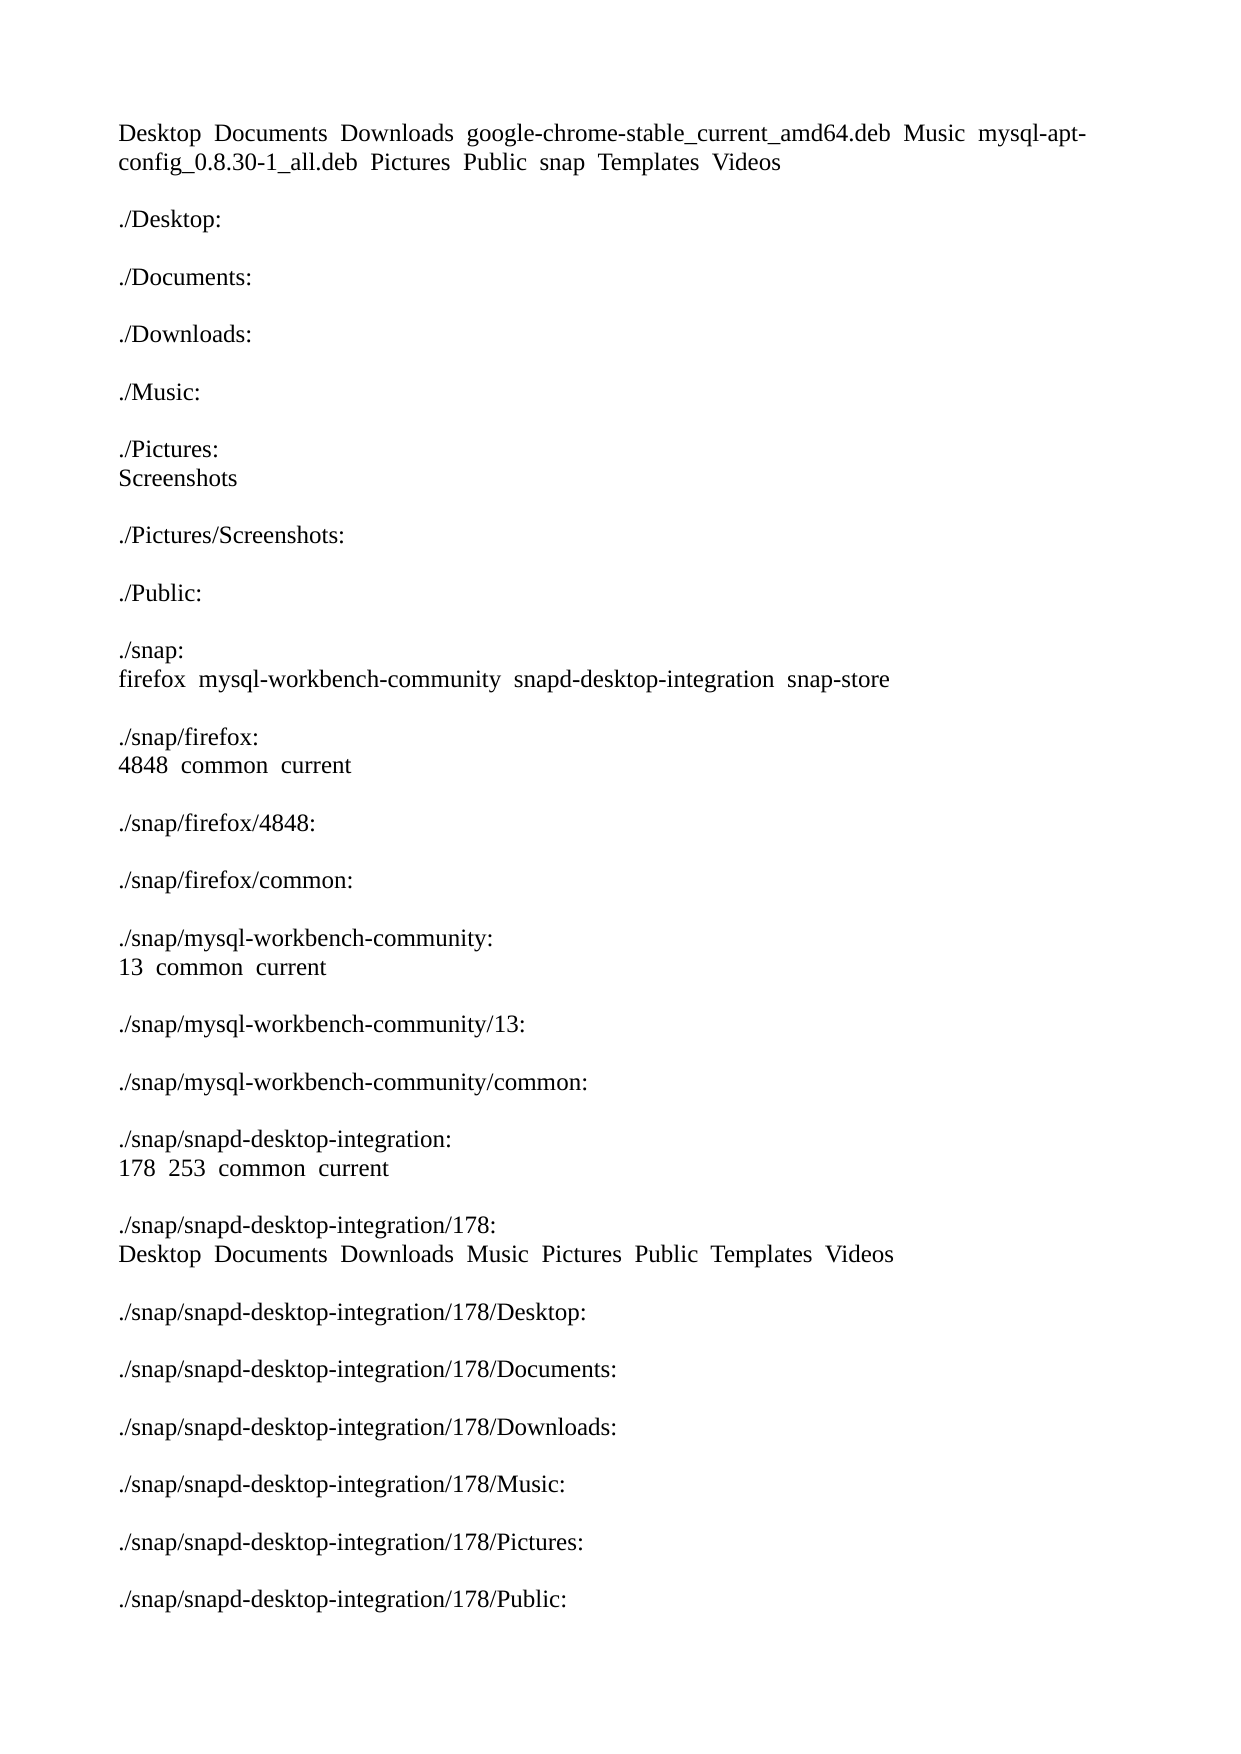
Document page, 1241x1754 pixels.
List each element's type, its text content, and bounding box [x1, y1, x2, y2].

text ./snap/snapd-desktop-integration/178: [118, 1211, 1122, 1239]
text ./snap/snapd-desktop-integration/178/Music: [118, 1469, 1122, 1498]
text ./snap/firefox/4848: [118, 808, 1122, 837]
text ./snap/snapd-desktop-integration/178/Downloads: [118, 1412, 1122, 1441]
text ./snap/mysql-workbench-community: [118, 923, 1122, 952]
text ./Downloads: [118, 319, 1122, 348]
text 4848 common current [118, 751, 1122, 779]
text Screenshots [118, 463, 1122, 492]
text ./snap/firefox: [118, 722, 1122, 751]
text ./snap/snapd-desktop-integration/178/Documents: [118, 1354, 1122, 1383]
text firefox mysql-workbench-community snapd-desktop-integration snap-store [118, 664, 1122, 693]
text ./snap/snapd-desktop-integration/178/Pictures: [118, 1527, 1122, 1556]
text 178 253 common current [118, 1153, 1122, 1182]
text ./Pictures: [118, 434, 1122, 463]
text ./Pictures/Screenshots: [118, 521, 1122, 549]
text ./snap/snapd-desktop-integration: [118, 1124, 1122, 1153]
text Desktop Documents Downloads Music Pictures Public Templates Videos [118, 1239, 1122, 1268]
text ./Desktop: [118, 204, 1122, 233]
text ./Documents: [118, 262, 1122, 291]
text ./snap/snapd-desktop-integration/178/Public: [118, 1584, 1122, 1613]
text Desktop Documents Downloads google-chrome-stable_current_amd64.deb Music mysql-apt-config_0.8.30-1_all.deb Pictures Public snap Templates Videos [118, 118, 1122, 176]
text ./snap/mysql-workbench-community/13: [118, 1009, 1122, 1038]
text ./snap/firefox/common: [118, 866, 1122, 894]
text ./snap: [118, 636, 1122, 664]
text ./snap/mysql-workbench-community/common: [118, 1067, 1122, 1096]
text ./Public: [118, 578, 1122, 607]
text 13 common current [118, 952, 1122, 981]
text ./Music: [118, 377, 1122, 406]
text ./snap/snapd-desktop-integration/178/Desktop: [118, 1297, 1122, 1326]
